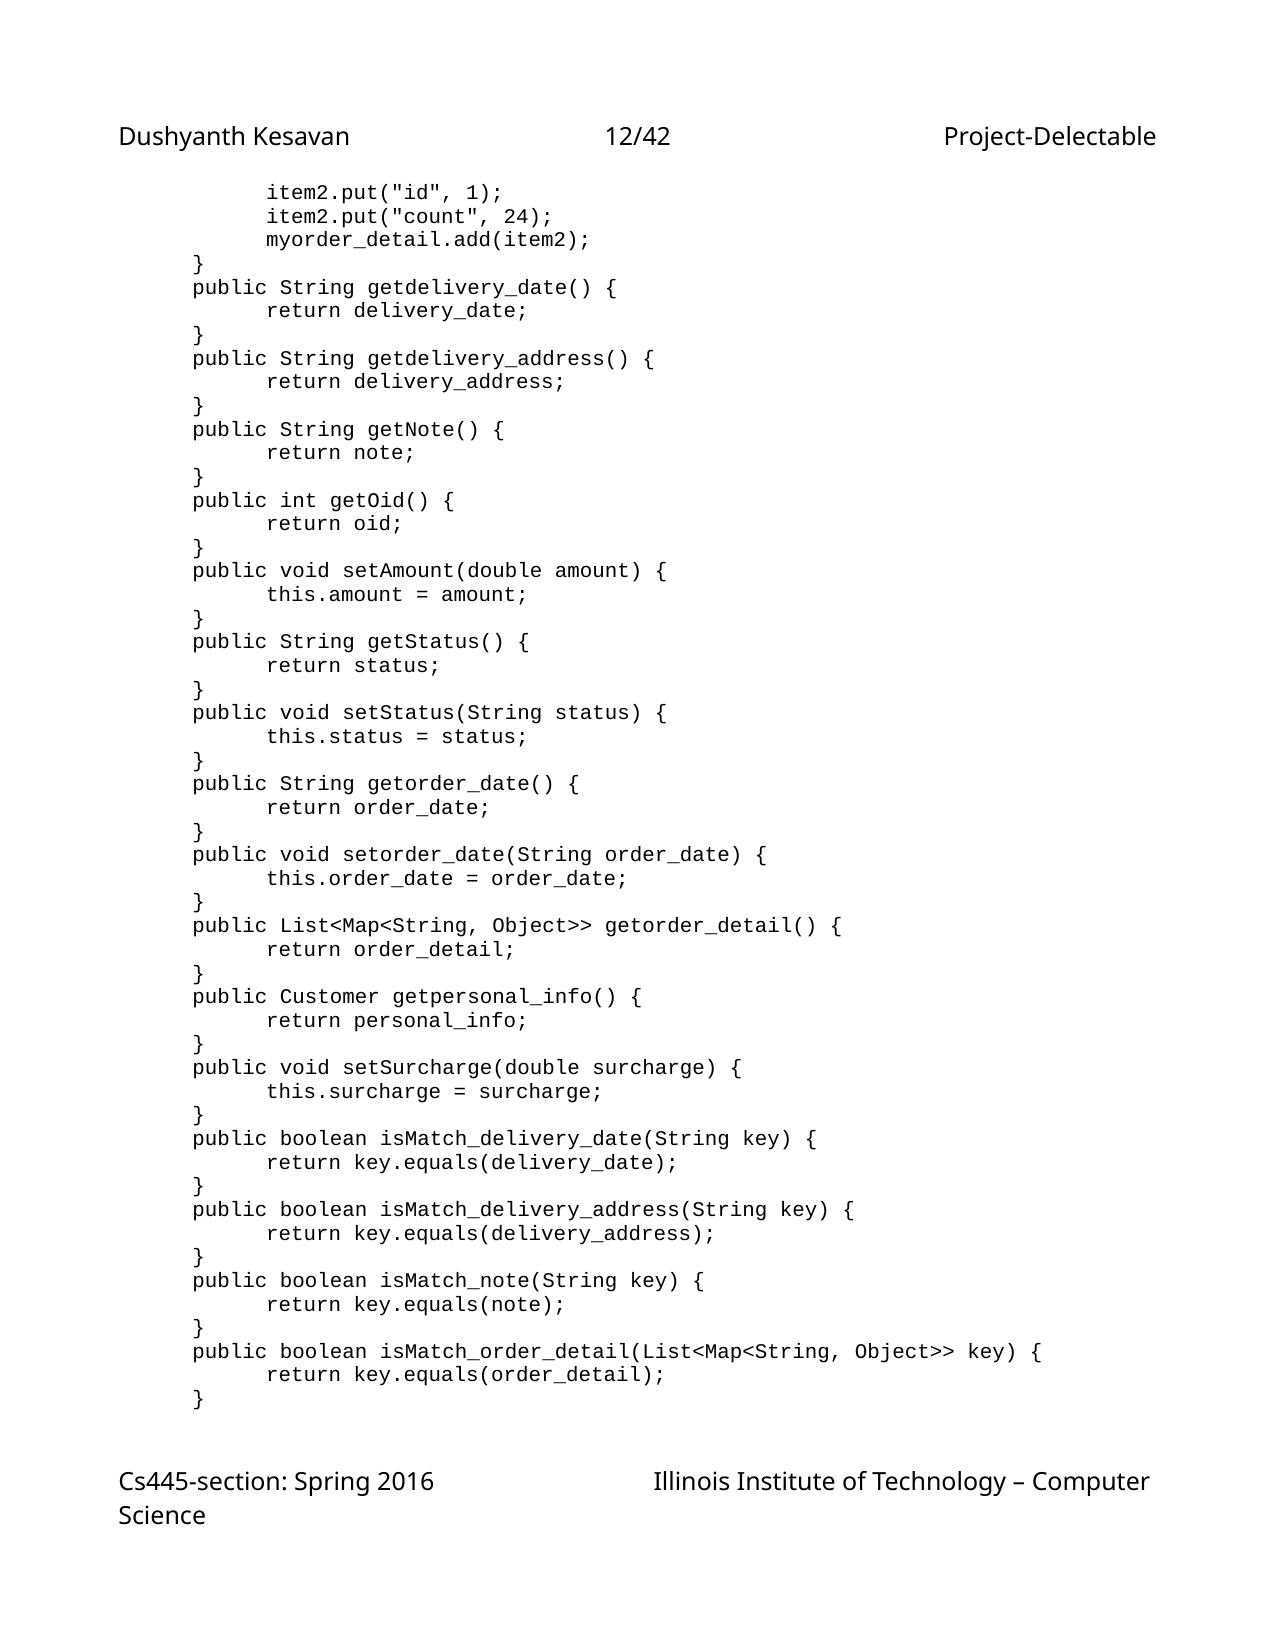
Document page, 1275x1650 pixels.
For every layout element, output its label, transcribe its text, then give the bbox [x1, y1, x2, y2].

text public boolean isMatch_note(String key) { [118, 1270, 1157, 1293]
text } [118, 253, 1157, 277]
text this.status = status; [118, 726, 1157, 750]
text return note; [118, 442, 1157, 466]
text } [118, 1033, 1157, 1057]
text item2.put("count", 24); [118, 206, 1157, 229]
text } [118, 324, 1157, 348]
text } [118, 1246, 1157, 1270]
text } [118, 679, 1157, 702]
text public String getdelivery_date() { [118, 277, 1157, 300]
text public String getStatus() { [118, 631, 1157, 655]
text } [118, 466, 1157, 489]
text } [118, 537, 1157, 561]
text } [118, 1388, 1157, 1412]
text } [118, 608, 1157, 631]
text public boolean isMatch_delivery_date(String key) { [118, 1128, 1157, 1152]
text this.amount = amount; [118, 584, 1157, 608]
text return delivery_address; [118, 371, 1157, 395]
text return key.equals(delivery_address); [118, 1223, 1157, 1246]
text return order_date; [118, 797, 1157, 821]
text public String getNote() { [118, 419, 1157, 442]
text return oid; [118, 513, 1157, 537]
text public Customer getpersonal_info() { [118, 986, 1157, 1010]
text myorder_detail.add(item2); [118, 229, 1157, 253]
text } [118, 821, 1157, 844]
text } [118, 1104, 1157, 1128]
text return order_detail; [118, 939, 1157, 962]
text public void setStatus(String status) { [118, 702, 1157, 726]
text } [118, 750, 1157, 773]
text public boolean isMatch_delivery_address(String key) { [118, 1199, 1157, 1223]
text } [118, 395, 1157, 419]
text } [118, 1317, 1157, 1341]
text return key.equals(note); [118, 1293, 1157, 1317]
text public void setSurcharge(double surcharge) { [118, 1057, 1157, 1081]
text this.surcharge = surcharge; [118, 1081, 1157, 1104]
text public void setorder_date(String order_date) { [118, 844, 1157, 868]
text } [118, 962, 1157, 986]
text public String getorder_date() { [118, 773, 1157, 797]
text public void setAmount(double amount) { [118, 561, 1157, 584]
text item2.put("id", 1); [118, 182, 1157, 206]
text public int getOid() { [118, 489, 1157, 513]
text } [118, 892, 1157, 915]
text return delivery_date; [118, 300, 1157, 324]
text this.order_date = order_date; [118, 868, 1157, 892]
text return personal_info; [118, 1010, 1157, 1033]
text public List<Map<String, Object>> getorder_detail() { [118, 915, 1157, 939]
text return key.equals(delivery_date); [118, 1152, 1157, 1175]
text return key.equals(order_detail); [118, 1364, 1157, 1388]
text public String getdelivery_address() { [118, 348, 1157, 371]
text public boolean isMatch_order_detail(List<Map<String, Object>> key) { [118, 1341, 1157, 1364]
text return status; [118, 655, 1157, 679]
text } [118, 1175, 1157, 1199]
